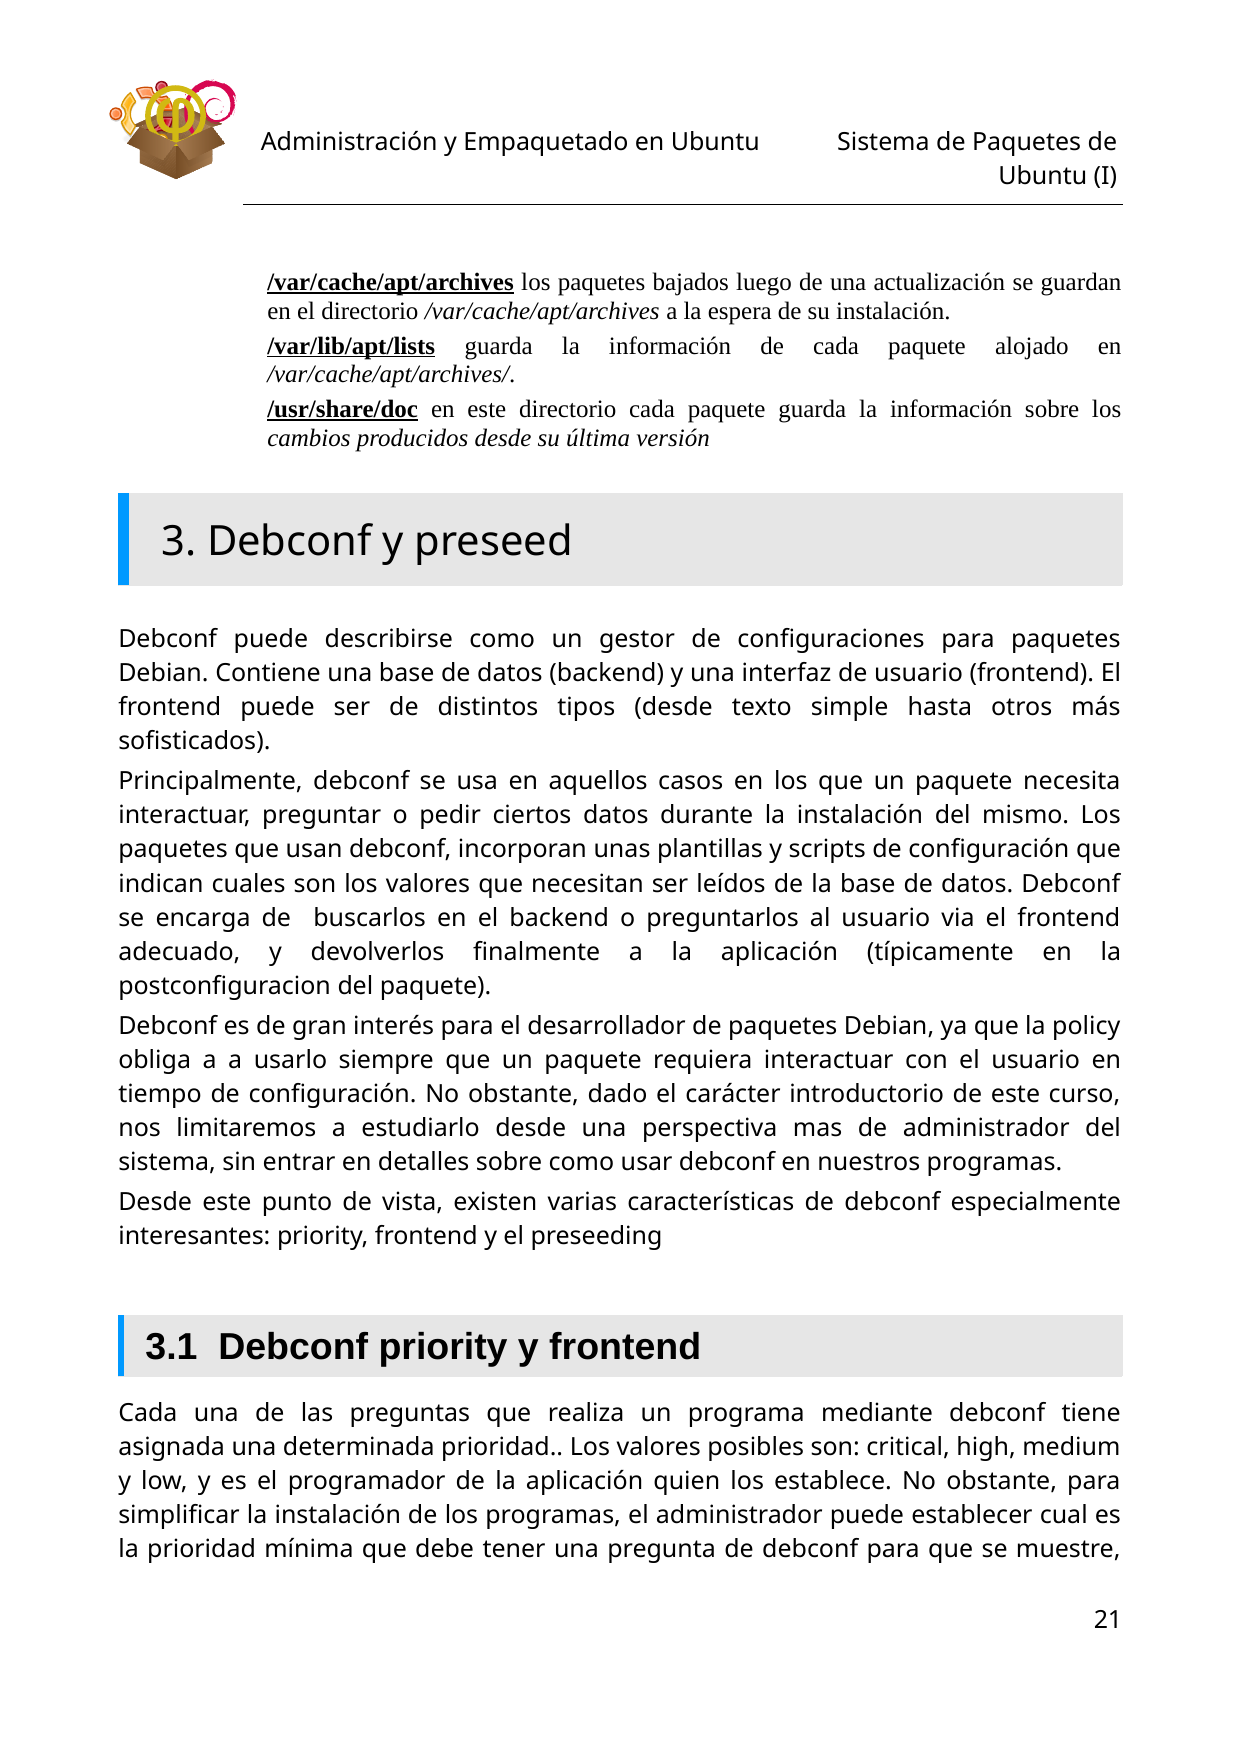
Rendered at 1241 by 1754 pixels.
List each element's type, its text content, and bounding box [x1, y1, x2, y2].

text Debconf puede describirse como un gestor de configuraciones para paquetes Debian. Contiene una base de datos (backend) y una interfaz de usuario (frontend). El frontend puede ser de distintos tipos (desde texto simple hasta otros más sofisticados). [118, 621, 1122, 757]
text Debconf es de gran interés para el desarrollador de paquetes Debian, ya que la policy obliga a a usarlo siempre que un paquete requiera interactuar con el usuario en tiempo de configuración. No obstante, dado el carácter introductorio de este curso, nos limitaremos a estudiarlo desde una perspectiva mas de administrador del sistema, sin entrar en detalles sobre como usar debconf en nuestros programas. [118, 1007, 1122, 1178]
subtitle 3. Debconf y preseed [129, 494, 1122, 585]
subtitle 3.1 Debconf priority y frontend [124, 1316, 1122, 1376]
list /var/lib/apt/lists guarda la información de cada paquete alojado en /var/cache/apt/archives/. [192, 331, 1122, 388]
text Cada una de las preguntas que realiza un programa mediante debconf tiene asignada una determinada prioridad.. Los valores posibles son: critical, high, medium y low, y es el programador de la aplicación quien los establece. No obstante, para simplificar la instalación de los programas, el administrador puede establecer cual es la prioridad mínima que debe tener una pregunta de debconf para que se muestre, [118, 1394, 1122, 1564]
text Desde este punto de vista, existen varias características de debconf especialmente interesantes: priority, frontend y el preseeding [118, 1184, 1122, 1252]
list /usr/share/doc en este directorio cada paquete guarda la información sobre los cambios producidos desde su última versión [192, 394, 1122, 452]
list /var/cache/apt/archives los paquetes bajados luego de una actualización se guardan en el directorio /var/cache/apt/archives a la espera de su instalación. [192, 267, 1122, 325]
text Principalmente, debconf se usa en aquellos casos en los que un paquete necesita interactuar, preguntar o pedir ciertos datos durante la instalación del mismo. Los paquetes que usan debconf, incorporan unas plantillas y scripts de configuración que indican cuales son los valores que necesitan ser leídos de la base de datos. Debconf se encarga de buscarlos en el backend o preguntarlos al usuario via el frontend adecuado, y devolverlos finalmente a la aplicación (típicamente en la postconfiguracion del paquete). [118, 763, 1122, 1001]
